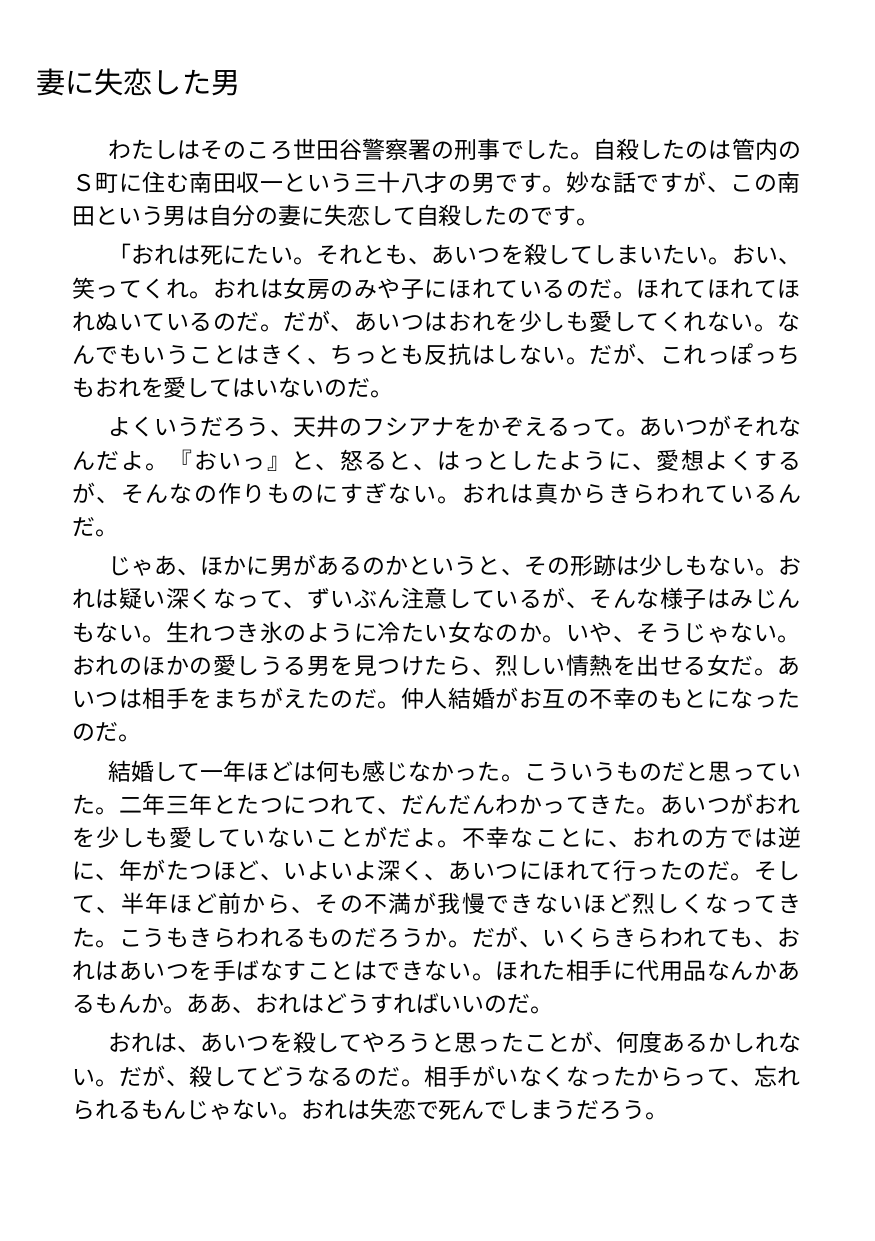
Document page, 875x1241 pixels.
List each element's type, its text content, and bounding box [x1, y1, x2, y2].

text 結婚して一年ほどは何も感じなかった。こういうものだと思っていた。二年三年とたつにつれて、だんだんわかってきた。あいつがおれを少しも愛していないことがだよ。不幸なことに、おれの方では逆に、年がたつほど、いよいよ深く、あいつにほれて行ったのだ。そして、半年ほど前から、その不満が我慢できないほど烈しくなってきた。こうもきらわれるものだろうか。だが、いくらきらわれても、おれはあいつを手ばなすことはできない。ほれた相手に代用品なんかあるもんか。ああ、おれはどうすればいいのだ。 [72, 753, 802, 1019]
text じゃあ、ほかに男があるのかというと、その形跡は少しもない。おれは疑い深くなって、ずいぶん注意しているが、そんな様子はみじんもない。生れつき氷のように冷たい女なのか。いや、そうじゃない。おれのほかの愛しうる男を見つけたら、烈しい情熱を出せる女だ。あいつは相手をまちがえたのだ。仲人結婚がお互の不幸のもとになったのだ。 [72, 548, 802, 747]
text 「おれは死にたい。それとも、あいつを殺してしまいたい。おい、笑ってくれ。おれは女房のみや子にほれているのだ。ほれてほれてほれぬいているのだ。だが、あいつはおれを少しも愛してくれない。なんでもいうことはきく、ちっとも反抗はしない。だが、これっぽっちもおれを愛してはいないのだ。 [72, 237, 802, 403]
subtitle 妻に失恋した男 [36, 60, 838, 102]
text おれは、あいつを殺してやろうと思ったことが、何度あるかしれない。だが、殺してどうなるのだ。相手がいなくなったからって、忘れられるもんじゃない。おれは失恋で死んでしまうだろう。 [72, 1025, 802, 1125]
text わたしはそのころ世田谷警察署の刑事でした。自殺したのは管内のＳ町に住む南田収一という三十八才の男です。妙な話ですが、この南田という男は自分の妻に失恋して自殺したのです。 [72, 132, 802, 231]
text よくいうだろう、天井のフシアナをかぞえるって。あいつがそれなんだよ。『おいっ』と、怒ると、はっとしたように、愛想よくするが、そんなの作りものにすぎない。おれは真からきらわれているんだ。 [72, 409, 802, 542]
